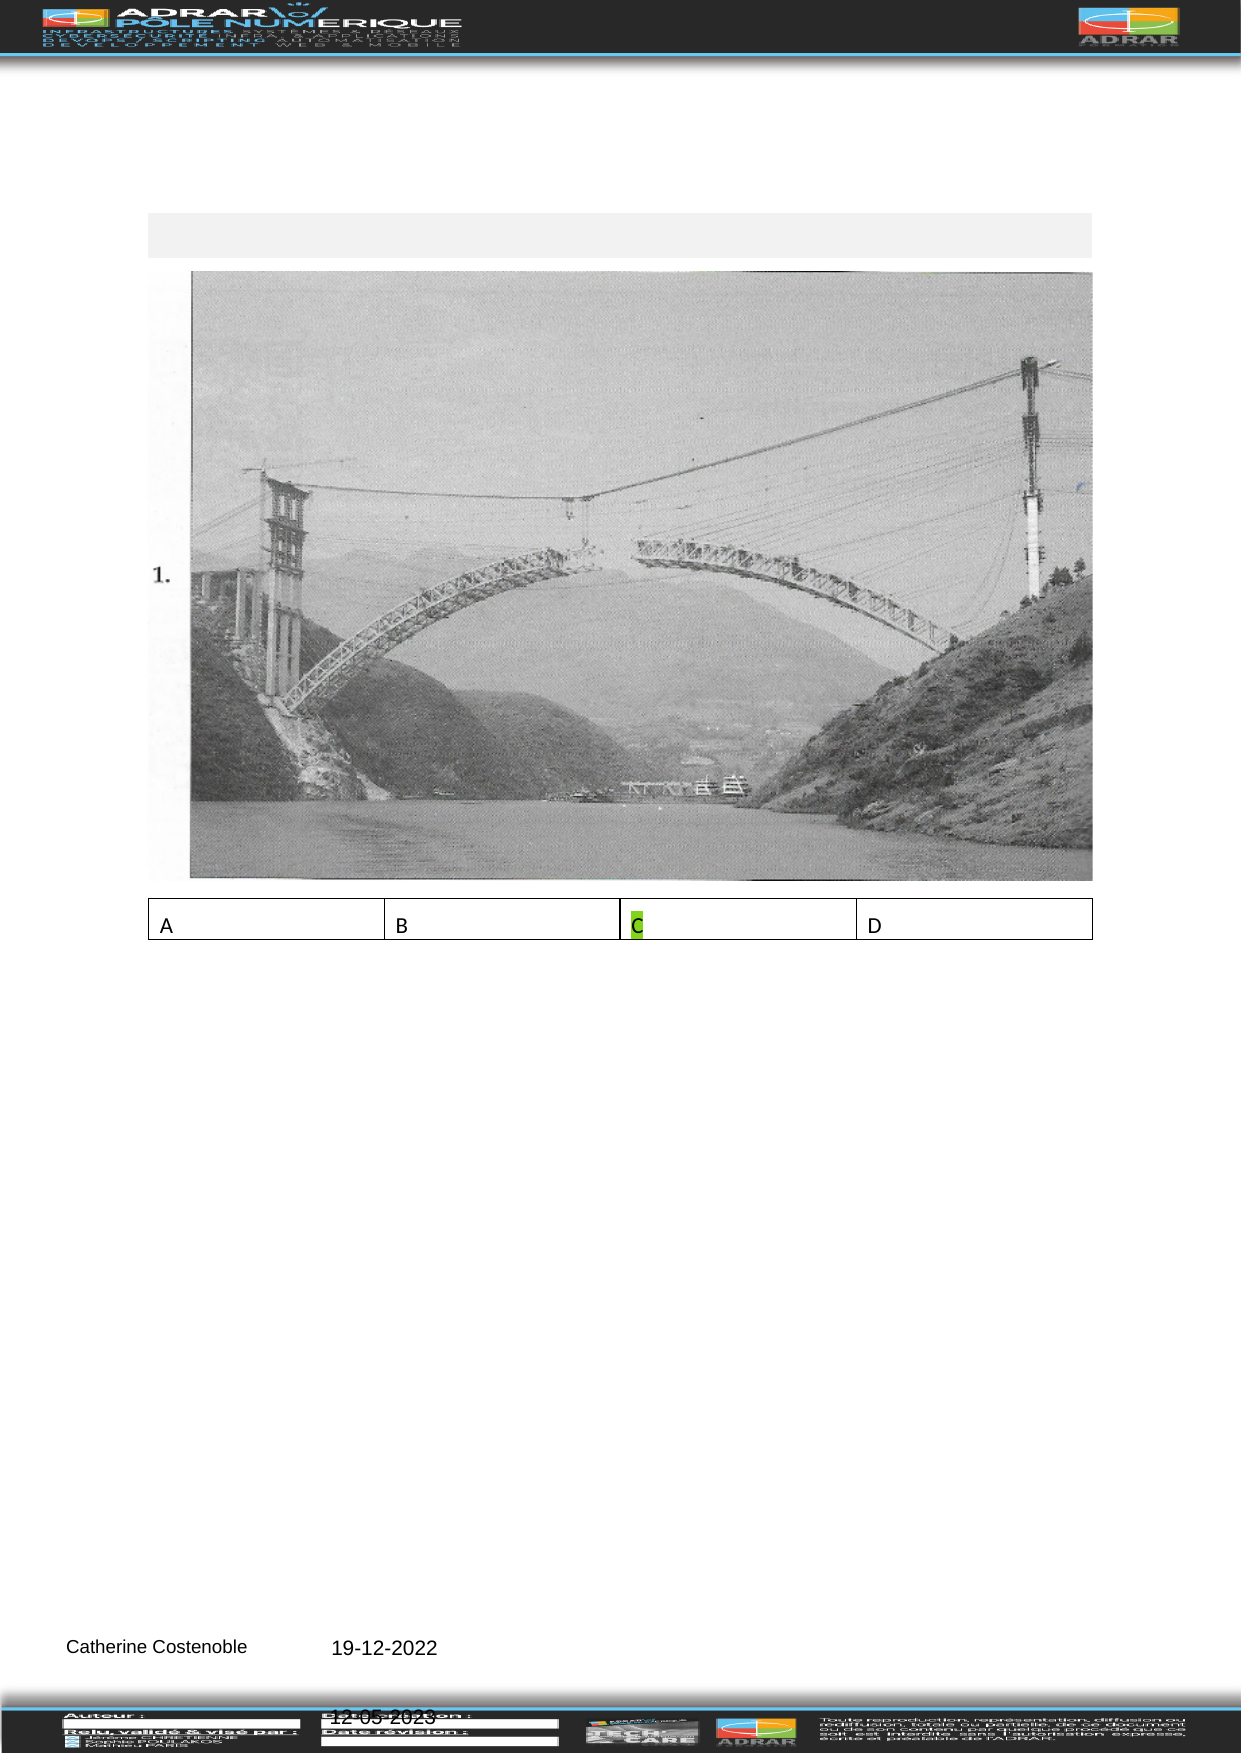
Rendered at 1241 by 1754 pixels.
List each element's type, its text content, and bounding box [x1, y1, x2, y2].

picture [1, 1742, 1241, 1753]
table_header D [857, 899, 1092, 939]
table_header C [621, 899, 856, 939]
picture [0, 0, 1241, 10]
picture [147, 271, 1093, 881]
table_header A [149, 899, 384, 939]
table_header B [385, 899, 619, 939]
